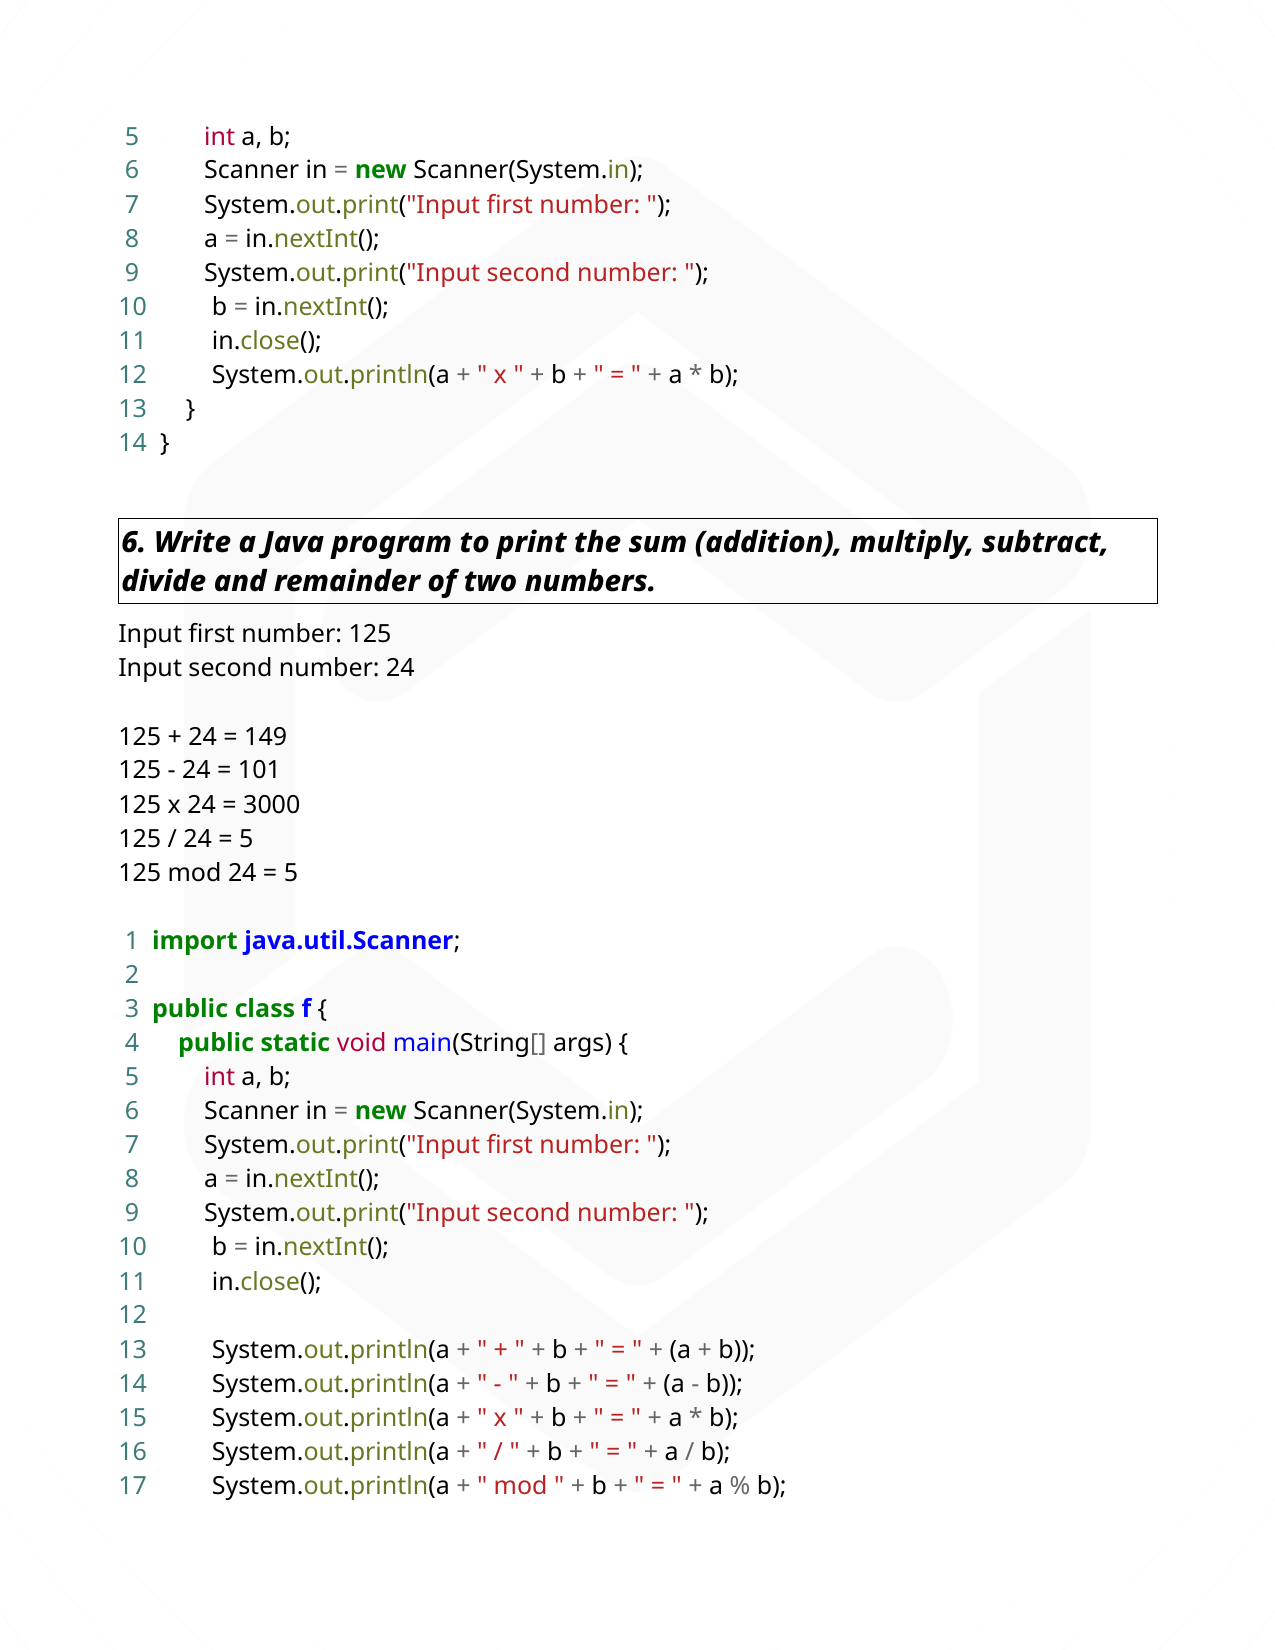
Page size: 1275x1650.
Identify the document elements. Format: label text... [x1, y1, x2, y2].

text 15 System.out.println(a + " x " + b + " = " + a * b); [118, 1399, 1157, 1433]
subtitle 6. Write a Java program to print the sum (addition), multiply, subtract, divide and remainder of two numbers. [119, 519, 1157, 603]
text 5 int a, b; [118, 118, 1157, 152]
text 10 b = in.nextInt(); [118, 1229, 1157, 1263]
text 8 a = in.nextInt(); [118, 220, 1157, 254]
text 5 int a, b; [118, 1059, 1157, 1093]
text 12 [118, 1297, 1157, 1331]
text 13 System.out.println(a + " + " + b + " = " + (a + b)); [118, 1331, 1157, 1365]
text 16 System.out.println(a + " / " + b + " = " + a / b); [118, 1433, 1157, 1467]
text 11 in.close(); [118, 322, 1157, 357]
text 2 [118, 957, 1157, 991]
text 10 b = in.nextInt(); [118, 288, 1157, 322]
text 14 } [118, 425, 1157, 459]
text 17 System.out.println(a + " mod " + b + " = " + a % b); [118, 1467, 1157, 1502]
text Input first number: 125 Input second number: 24 125 + 24 = 149 125 - 24 = 101 125 x 24 = 3000 125 / 24 = 5 125 mod 24 = 5 [118, 616, 1157, 888]
text 7 System.out.print("Input first number: "); [118, 1127, 1157, 1161]
text 6 Scanner in = new Scanner(System.in); [118, 152, 1157, 186]
text 14 System.out.println(a + " - " + b + " = " + (a - b)); [118, 1365, 1157, 1399]
text 9 System.out.print("Input second number: "); [118, 1195, 1157, 1229]
text 11 in.close(); [118, 1263, 1157, 1297]
text 9 System.out.print("Input second number: "); [118, 254, 1157, 288]
text 4 public static void main(String[] args) { [118, 1025, 1157, 1059]
text 8 a = in.nextInt(); [118, 1161, 1157, 1195]
text 13 } [118, 391, 1157, 425]
text 1 import java.util.Scanner; [118, 922, 1157, 957]
text 3 public class f { [118, 991, 1157, 1025]
text 6 Scanner in = new Scanner(System.in); [118, 1093, 1157, 1127]
text 12 System.out.println(a + " x " + b + " = " + a * b); [118, 357, 1157, 391]
text 7 System.out.print("Input first number: "); [118, 186, 1157, 220]
